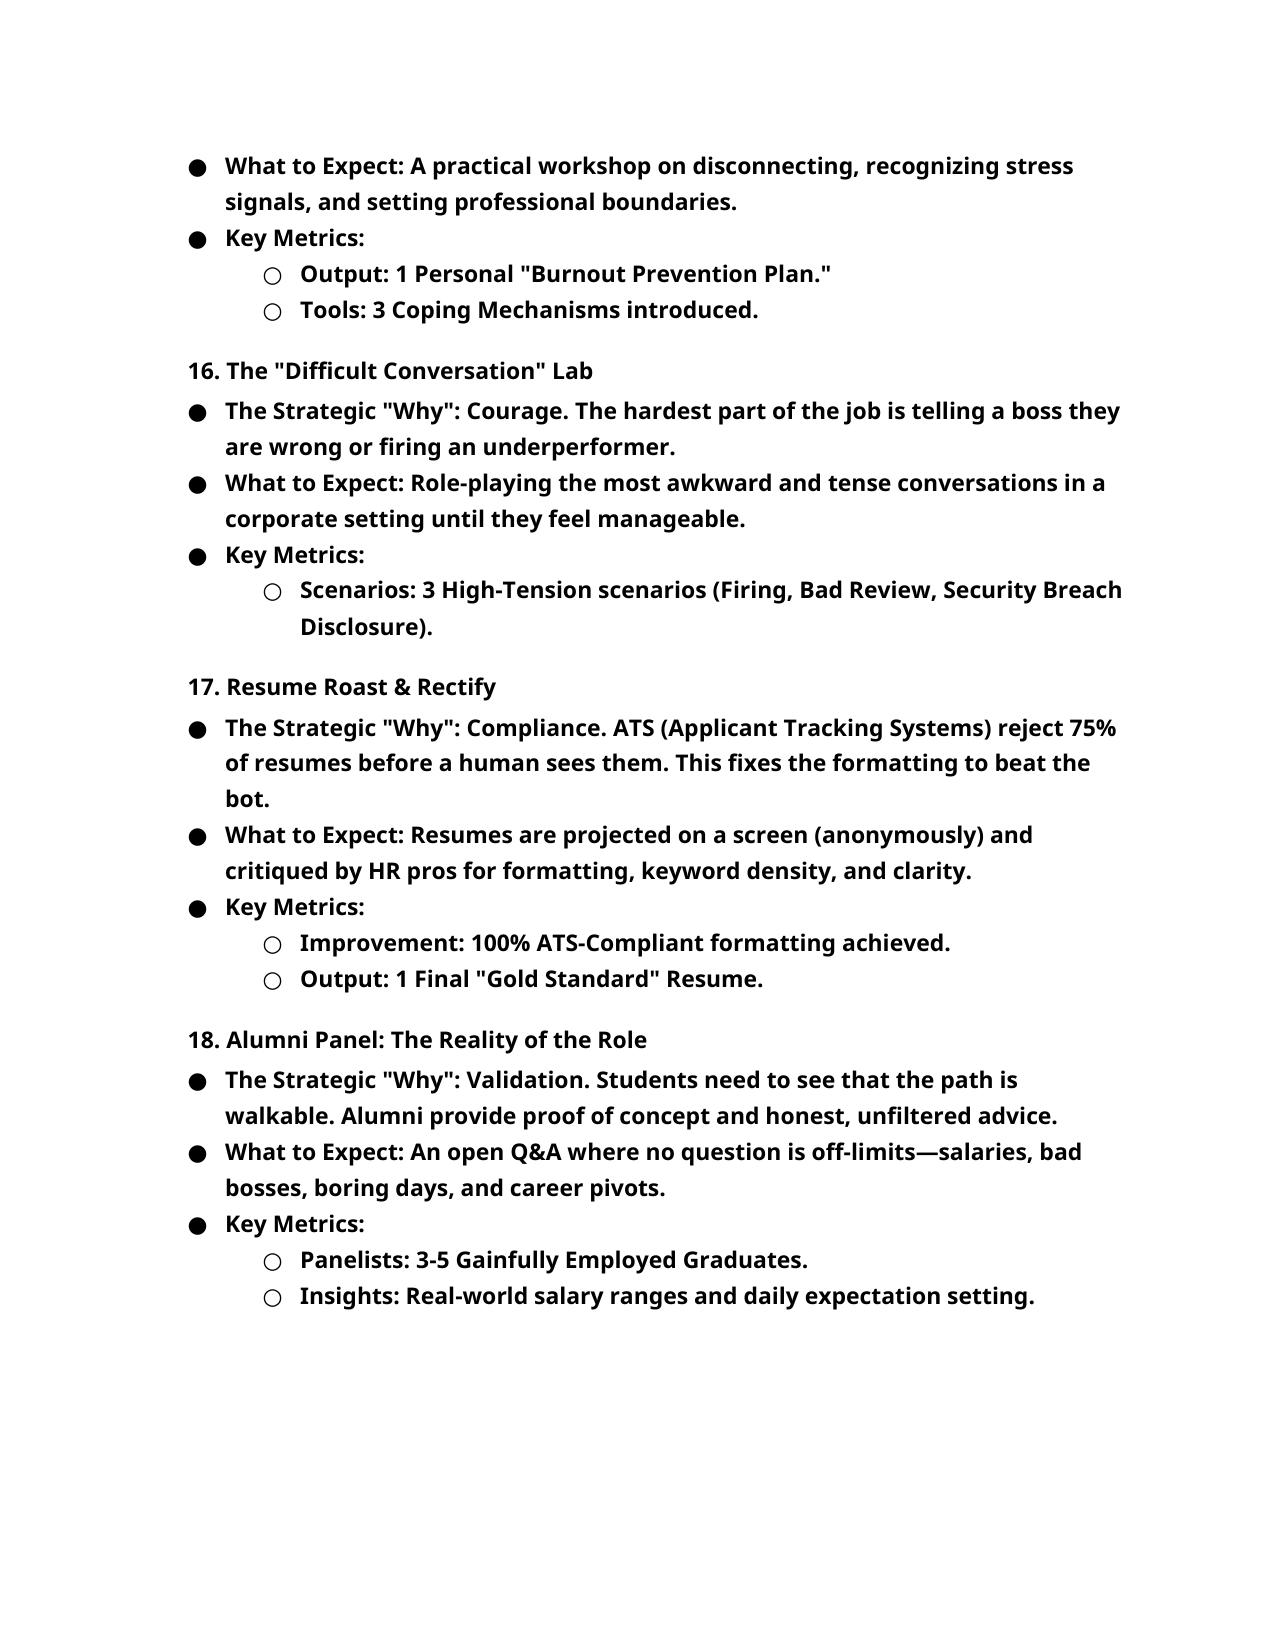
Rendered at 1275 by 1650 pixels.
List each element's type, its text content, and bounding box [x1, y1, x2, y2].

list Scenarios: 3 High-Tension scenarios (Firing, Bad Review, Security Breach Disclosure). [262, 574, 1125, 642]
list The Strategic "Why": Compliance. ATS (Applicant Tracking Systems) reject 75% of resumes before a human sees them. This fixes the formatting to beat the bot. [187, 711, 1125, 814]
list Key Metrics: [187, 891, 1125, 922]
list What to Expect: An open Q&A where no question is off-limits—salaries, bad bosses, boring days, and career pivots. [187, 1136, 1125, 1203]
list What to Expect: Resumes are projected on a screen (anonymously) and critiqued by HR pros for formatting, keyword density, and clarity. [187, 819, 1125, 886]
list What to Expect: Role-playing the most awkward and tense conversations in a corporate setting until they feel manageable. [187, 467, 1125, 534]
list Output: 1 Final "Gold Standard" Resume. [262, 963, 1125, 994]
subtitle 16. The "Difficult Conversation" Lab [187, 355, 1125, 386]
list Output: 1 Personal "Burnout Prevention Plan." [262, 258, 1125, 289]
list Insights: Real-world salary ranges and daily expectation setting. [262, 1280, 1125, 1311]
list Panelists: 3-5 Gainfully Employed Graduates. [262, 1244, 1125, 1275]
list Key Metrics: [187, 538, 1125, 570]
subtitle 17. Resume Roast & Rectify [187, 671, 1125, 703]
list The Strategic "Why": Validation. Students need to see that the path is walkable. Alumni provide proof of concept and honest, unfiltered advice. [187, 1064, 1125, 1131]
list The Strategic "Why": Courage. The hardest part of the job is telling a boss they are wrong or firing an underperformer. [187, 395, 1125, 462]
list Key Metrics: [187, 222, 1125, 253]
subtitle 18. Alumni Panel: The Reality of the Role [187, 1024, 1125, 1055]
list Improvement: 100% ATS-Compliant formatting achieved. [262, 927, 1125, 958]
list Tools: 3 Coping Mechanisms introduced. [262, 294, 1125, 325]
list What to Expect: A practical workshop on disconnecting, recognizing stress signals, and setting professional boundaries. [187, 150, 1125, 217]
list Key Metrics: [187, 1208, 1125, 1239]
